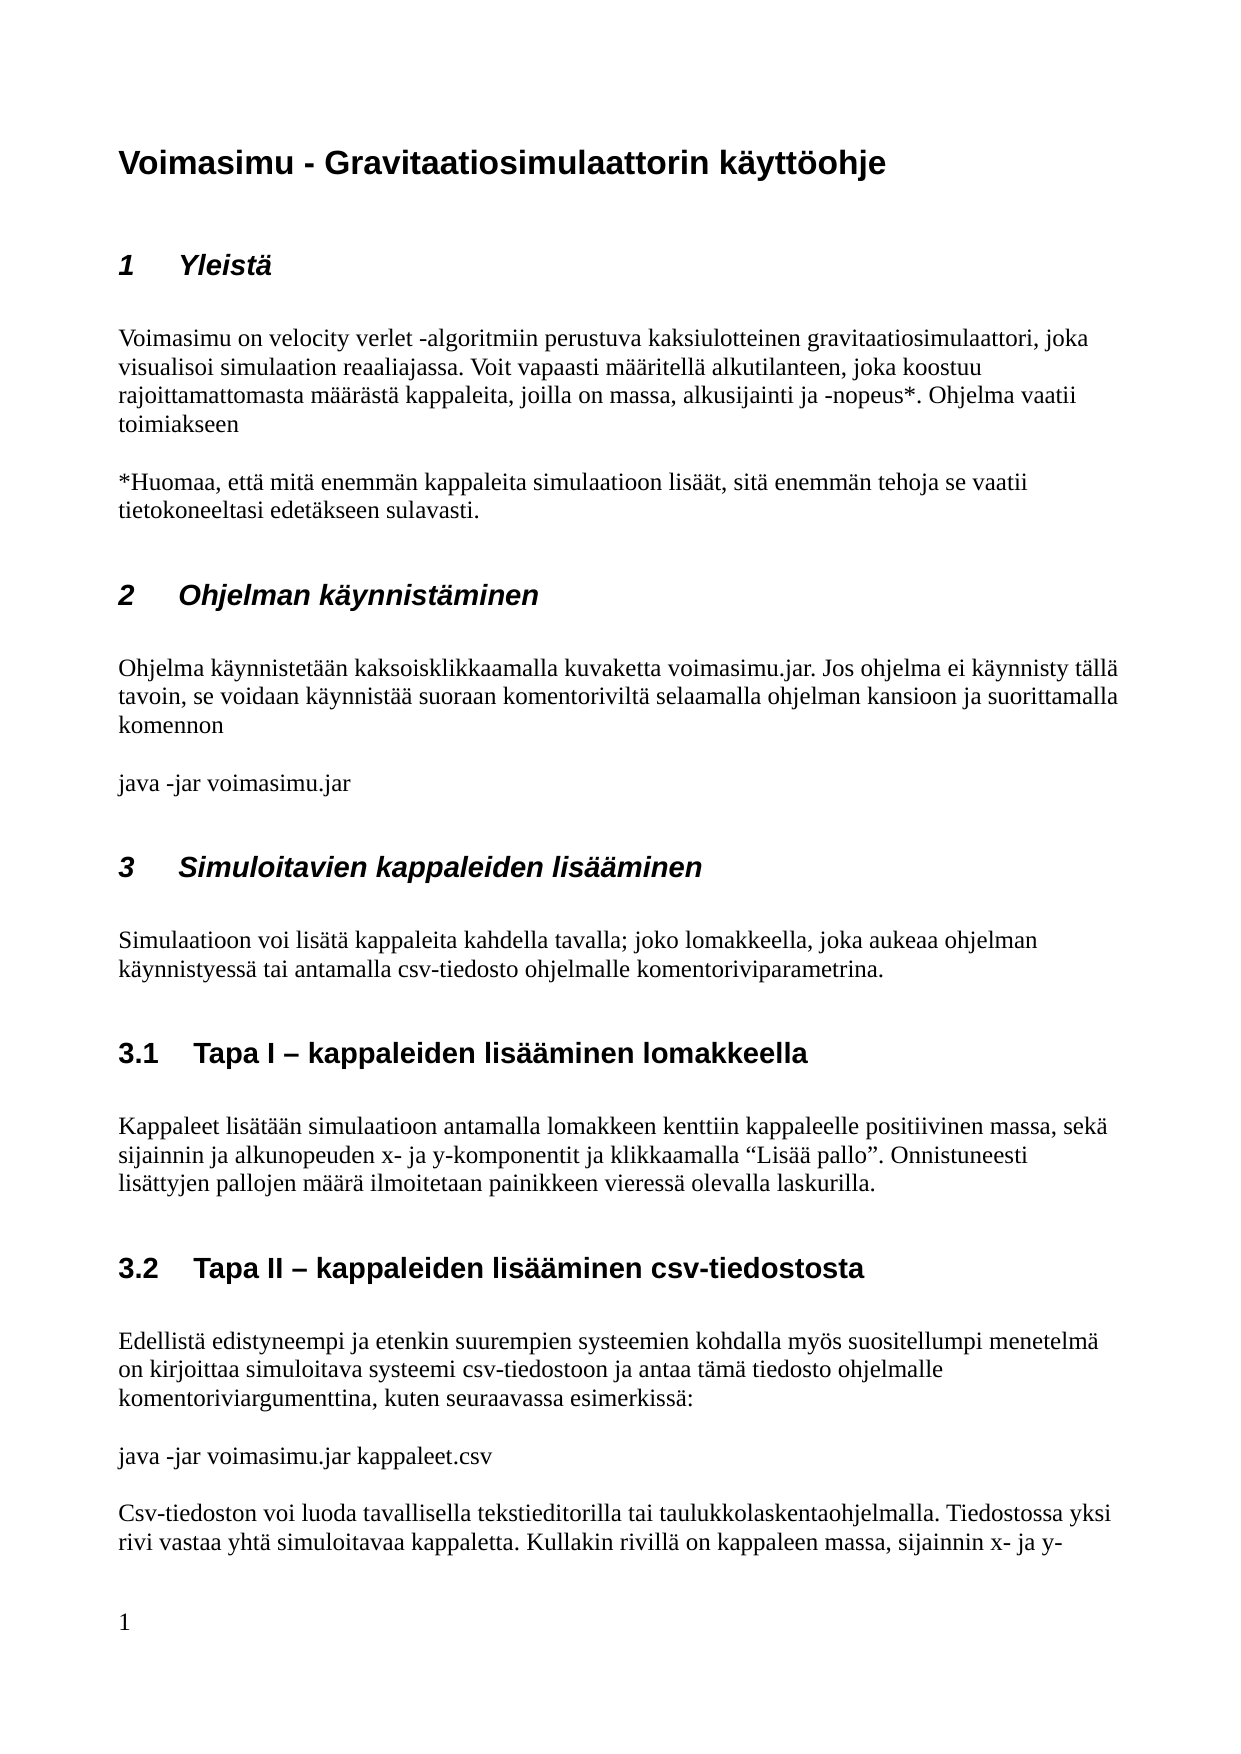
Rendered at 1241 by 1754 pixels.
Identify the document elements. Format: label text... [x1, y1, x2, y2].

text *Huomaa, että mitä enemmän kappaleita simulaatioon lisäät, sitä enemmän tehoja se vaatii tietokoneeltasi edetäkseen sulavasti. [118, 467, 1122, 524]
text Voimasimu on velocity verlet -algoritmiin perustuva kaksiulotteinen gravitaatiosimulaattori, joka visualisoi simulaation reaaliajassa. Voit vapaasti määritellä alkutilanteen, joka koostuu rajoittamattomasta määrästä kappaleita, joilla on massa, alkusijainti ja -nopeus*. Ohjelma vaatii toimiakseen [118, 323, 1122, 438]
text Csv-tiedoston voi luoda tavallisella tekstieditorilla tai taulukkolaskentaohjelmalla. Tiedostossa yksi rivi vastaa yhtä simuloitavaa kappaletta. Kullakin rivillä on kappaleen massa, sijainnin x- ja y- [118, 1498, 1122, 1556]
subtitle Voimasimu - Gravitaatiosimulaattorin käyttöohje [118, 143, 1122, 182]
subtitle Tapa I – kappaleiden lisääminen lomakkeella [118, 1036, 1122, 1070]
subtitle Ohjelman käynnistäminen [118, 578, 1122, 611]
subtitle Simuloitavien kappaleiden lisääminen [118, 850, 1122, 884]
text Edellistä edistyneempi ja etenkin suurempien systeemien kohdalla myös suositellumpi menetelmä on kirjoittaa simuloitava systeemi csv-tiedostoon ja antaa tämä tiedosto ohjelmalle komentoriviargumenttina, kuten seuraavassa esimerkissä: [118, 1326, 1122, 1412]
subtitle Yleistä [118, 248, 1122, 282]
text Kappaleet lisätään simulaatioon antamalla lomakkeen kenttiin kappaleelle positiivinen massa, sekä sijainnin ja alkunopeuden x- ja y-komponentit ja klikkaamalla “Lisää pallo”. Onnistuneesti lisättyjen pallojen määrä ilmoitetaan painikkeen vieressä olevalla laskurilla. [118, 1111, 1122, 1197]
text java -jar voimasimu.jar [118, 768, 1122, 796]
text Simulaatioon voi lisätä kappaleita kahdella tavalla; joko lomakkeella, joka aukeaa ohjelman käynnistyessä tai antamalla csv-tiedosto ohjelmalle komentoriviparametrina. [118, 925, 1122, 982]
subtitle Tapa II – kappaleiden lisääminen csv-tiedostosta [118, 1251, 1122, 1284]
text Ohjelma käynnistetään kaksoisklikkaamalla kuvaketta voimasimu.jar. Jos ohjelma ei käynnisty tällä tavoin, se voidaan käynnistää suoraan komentoriviltä selaamalla ohjelman kansioon ja suorittamalla komennon [118, 653, 1122, 739]
text java -jar voimasimu.jar kappaleet.csv [118, 1441, 1122, 1469]
